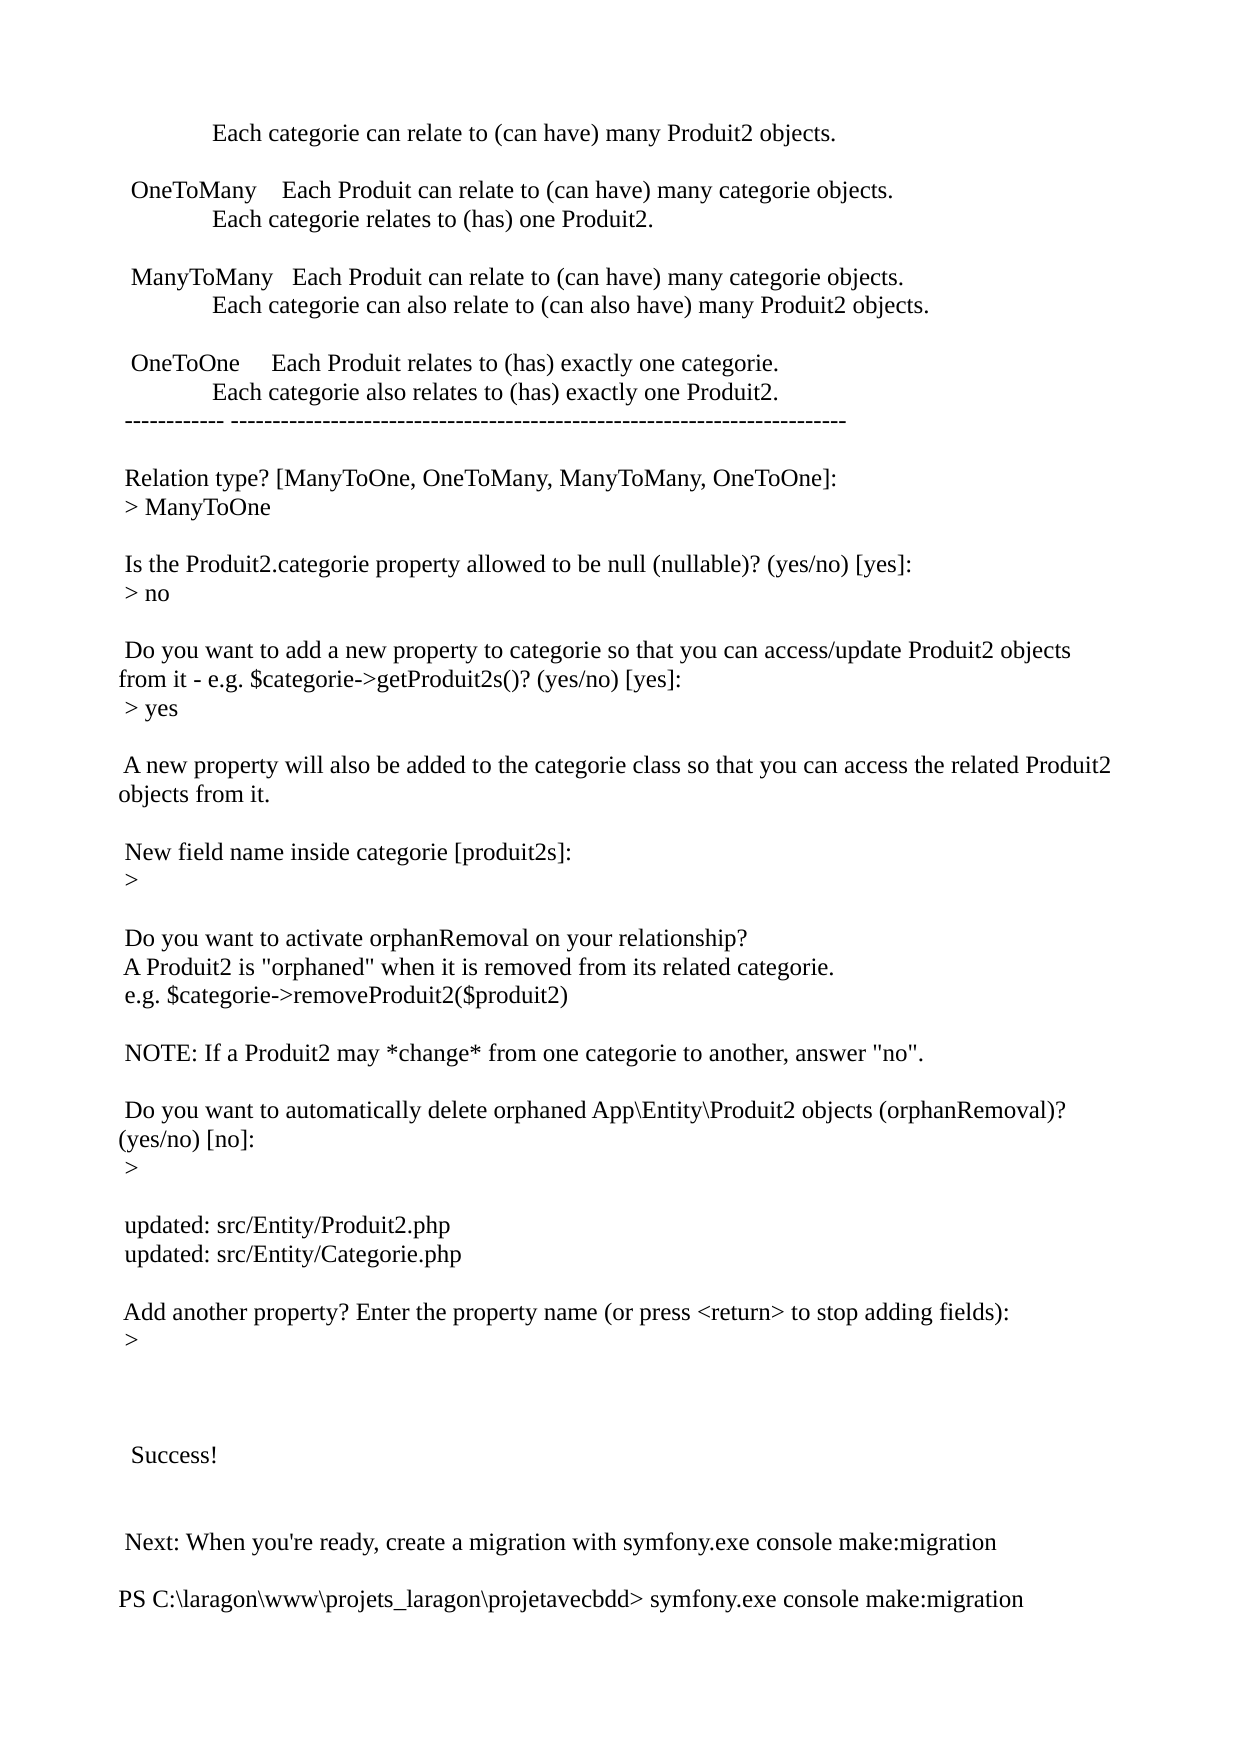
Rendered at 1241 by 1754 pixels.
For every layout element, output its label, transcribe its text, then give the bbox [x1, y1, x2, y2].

text updated: src/Entity/Produit2.php [118, 1211, 1122, 1239]
text e.g. $categorie->removeProduit2($produit2) [118, 981, 1122, 1009]
text Do you want to add a new property to categorie so that you can access/update Produit2 objects from it - e.g. $categorie->getProduit2s()? (yes/no) [yes]: [118, 636, 1122, 693]
text > [118, 866, 1122, 894]
text Is the Produit2.categorie property allowed to be null (nullable)? (yes/no) [yes]: [118, 549, 1122, 578]
text NOTE: If a Produit2 may *change* from one categorie to another, answer "no". [118, 1038, 1122, 1067]
text PS C:\laragon\www\projets_laragon\projetavecbdd> symfony.exe console make:migration [118, 1584, 1122, 1613]
text Each categorie can also relate to (can also have) many Produit2 objects. [118, 291, 1122, 319]
text Next: When you're ready, create a migration with symfony.exe console make:migration [118, 1527, 1122, 1556]
text > [118, 1326, 1122, 1354]
text updated: src/Entity/Categorie.php [118, 1239, 1122, 1268]
text Relation type? [ManyToOne, OneToMany, ManyToMany, OneToOne]: [118, 463, 1122, 492]
text Each categorie relates to (has) one Produit2. [118, 204, 1122, 233]
text Success! [118, 1441, 1122, 1469]
text A Produit2 is "orphaned" when it is removed from its related categorie. [118, 952, 1122, 981]
text Each categorie can relate to (can have) many Produit2 objects. [118, 118, 1122, 147]
text New field name inside categorie [produit2s]: [118, 837, 1122, 866]
text Each categorie also relates to (has) exactly one Produit2. [118, 377, 1122, 406]
text Do you want to activate orphanRemoval on your relationship? [118, 923, 1122, 952]
text A new property will also be added to the categorie class so that you can access the related Produit2 objects from it. [118, 751, 1122, 808]
text > ManyToOne [118, 492, 1122, 521]
text > no [118, 578, 1122, 607]
text Do you want to automatically delete orphaned App\Entity\Produit2 objects (orphanRemoval)? (yes/no) [no]: [118, 1096, 1122, 1153]
text OneToOne Each Produit relates to (has) exactly one categorie. [118, 348, 1122, 377]
text > [118, 1153, 1122, 1182]
text OneToMany Each Produit can relate to (can have) many categorie objects. [118, 176, 1122, 204]
text ManyToMany Each Produit can relate to (can have) many categorie objects. [118, 262, 1122, 291]
text ------------ -------------------------------------------------------------------------- [118, 406, 1122, 434]
text > yes [118, 693, 1122, 722]
text Add another property? Enter the property name (or press <return> to stop adding fields): [118, 1297, 1122, 1326]
